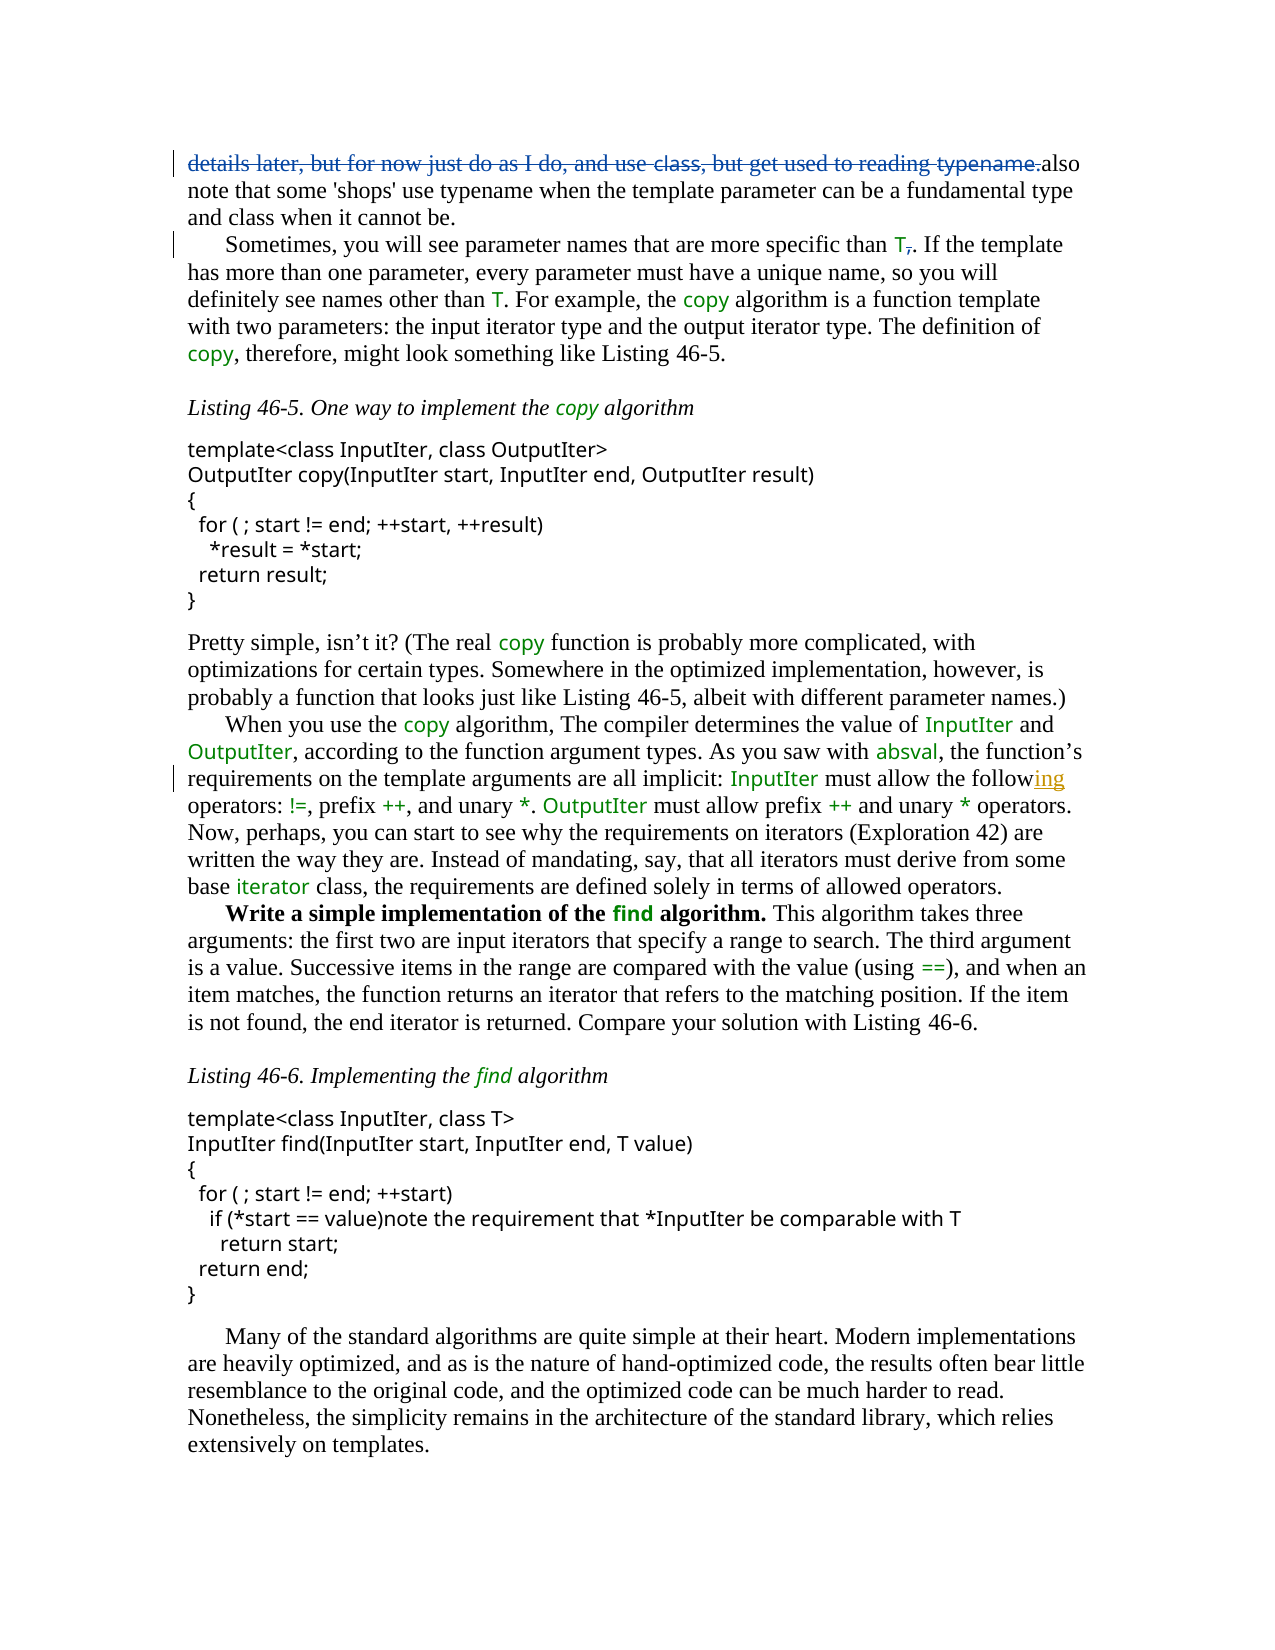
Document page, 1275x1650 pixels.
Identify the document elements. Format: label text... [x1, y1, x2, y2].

text if (*start == value)note the requirement that *InputIter be comparable with T [187, 1206, 1072, 1231]
text *result = *start; [187, 537, 1072, 562]
text for ( ; start != end; ++start, ++result) [187, 512, 1072, 537]
text template<class InputIter, class OutputIter> [187, 437, 1072, 462]
text Sometimes, you will see parameter names that are more specific than T. If the template has more than one parameter, every parameter must have a unique name, so you will definitely see names other than T. For example, the copy algorithm is a function template with two parameters: the input iterator type and the output iterator type. The definition of copy, therefore, might look something like Listing 46-5. [187, 231, 1087, 367]
text Listing 46-6. Implementing the find algorithm [187, 1060, 1087, 1089]
text Instead of class to declare a template parameter type, some programmers use an alternate keyword, typename.note that this equivalence is only true in the context of template parameters. It is also true that in this context struct is not a valid keyword, which means the same thing in this one context The advantage of typename over class is that it avoids any confusion over non-class types. The disadvantage is that typename has more than one use in a template contextI have never known anyone confused by this overloading of the typename keyword., which can confuse human readers in more complicated template definitions. Learn to read both styles, and pick the one you like best.also note that some 'shops' use typename when the template parameter can be a fundamental type and class when it cannot be. [187, 150, 1087, 231]
text } [187, 587, 1072, 612]
text return result; [187, 562, 1072, 587]
text } [187, 1281, 1072, 1306]
text Write a simple implementation of the find algorithm. This algorithm takes three arguments: the first two are input iterators that specify a range to search. The third argument is a value. Successive items in the range are compared with the value (using ==), and when an item matches, the function returns an iterator that refers to the matching position. If the item is not found, the end iterator is returned. Compare your solution with Listing 46-6. [187, 900, 1087, 1035]
text OutputIter copy(InputIter start, InputIter end, OutputIter result) [187, 462, 1072, 487]
text { [187, 1156, 1072, 1181]
text { [187, 487, 1072, 512]
text return end; [187, 1256, 1072, 1281]
text When you use the copy algorithm, The compiler determines the value of InputIter and OutputIter, according to the function argument types. As you saw with absval, the function’s requirements on the template arguments are all implicit: InputIter must allow the following operators: !=, prefix ++, and unary *. OutputIter must allow prefix ++ and unary * operators. Now, perhaps, you can start to see why the requirements on iterators (Exploration 42) are written the way they are. Instead of mandating, say, that all iterators must derive from some base iterator class, the requirements are defined solely in terms of allowed operators. [187, 710, 1087, 900]
text return start; [187, 1231, 1072, 1256]
text Pretty simple, isn’t it? (The real copy function is probably more complicated, with optimizations for certain types. Somewhere in the optimized implementation, however, is probably a function that looks just like Listing 46-5, albeit with different parameter names.) [187, 629, 1087, 710]
text for ( ; start != end; ++start) [187, 1181, 1072, 1206]
text template<class InputIter, class T> [187, 1106, 1072, 1131]
text Many of the standard algorithms are quite simple at their heart. Modern implementations are heavily optimized, and as is the nature of hand-optimized code, the results often bear little resemblance to the original code, and the optimized code can be much harder to read. Nonetheless, the simplicity remains in the architecture of the standard library, which relies extensively on templates. [187, 1323, 1087, 1458]
text InputIter find(InputIter start, InputIter end, T value) [187, 1131, 1072, 1156]
text Listing 46-5. One way to implement the copy algorithm [187, 392, 1087, 421]
